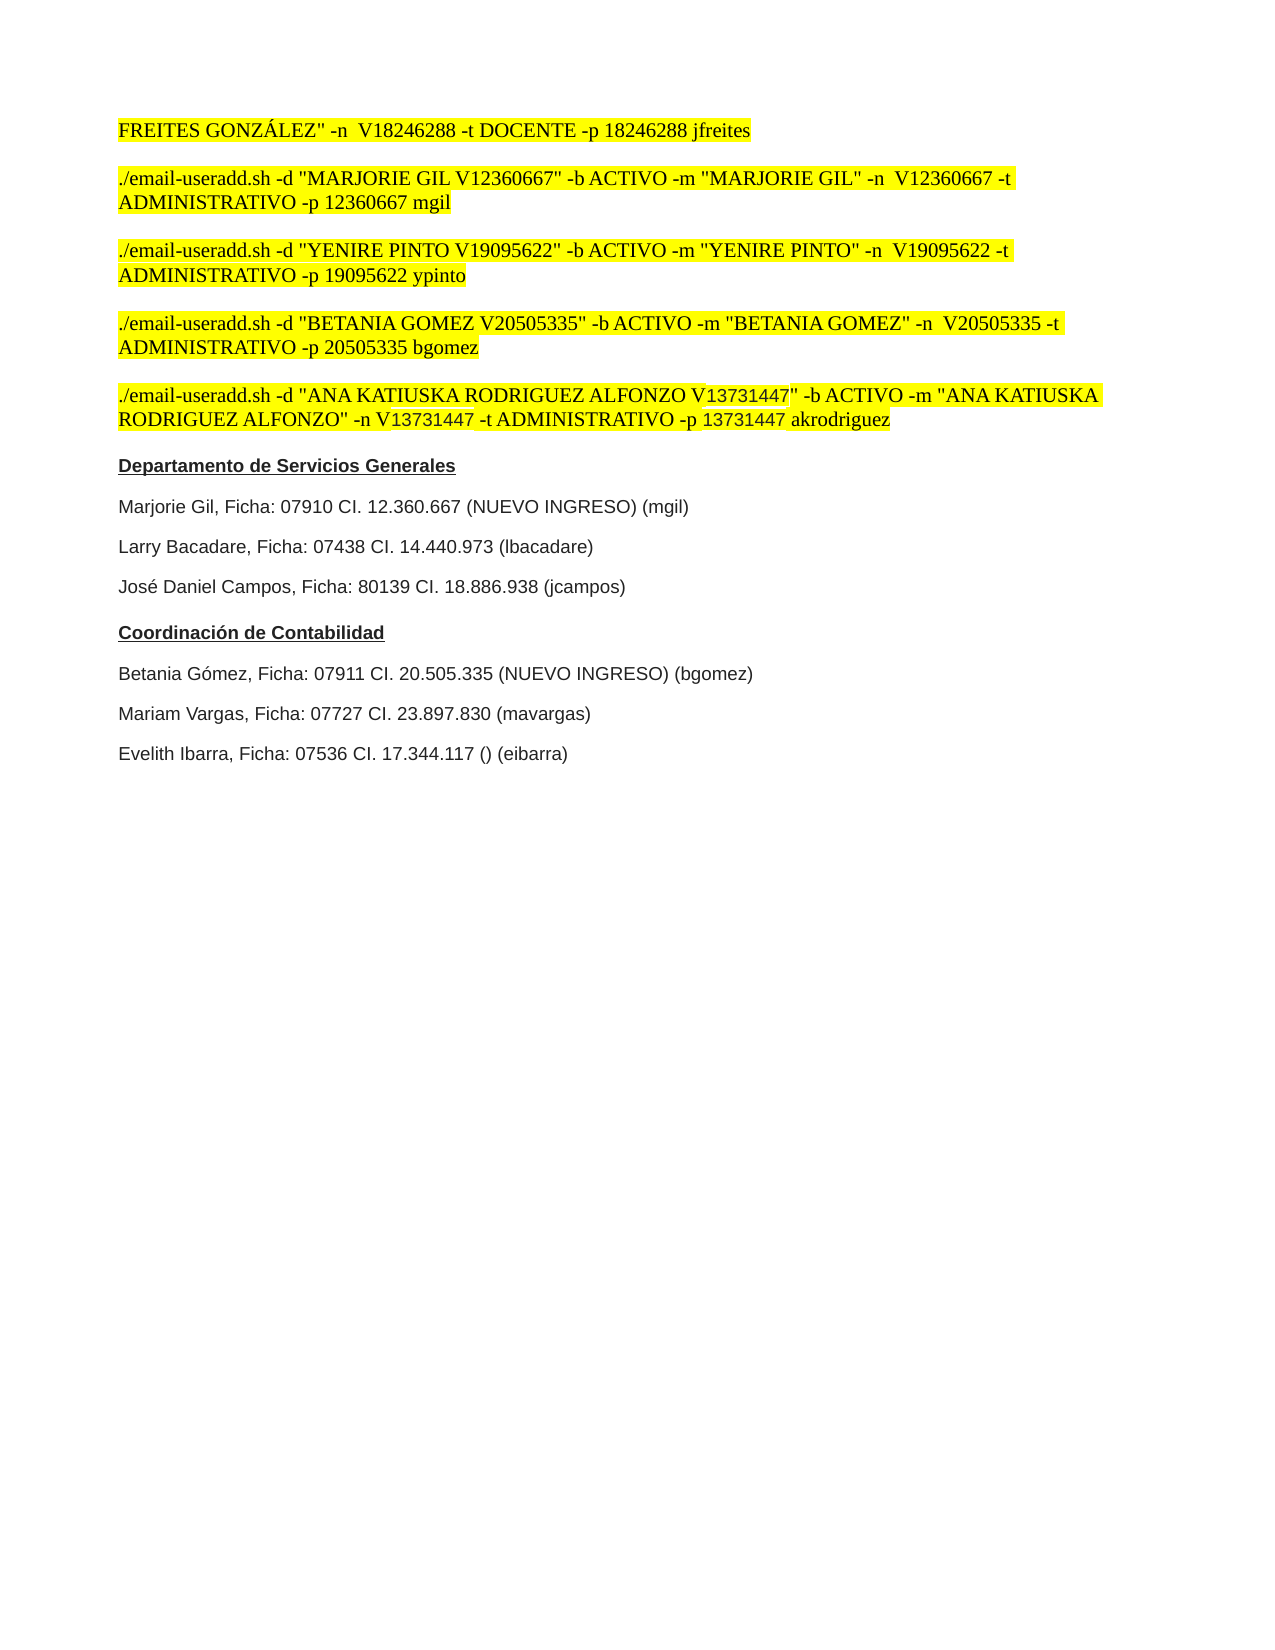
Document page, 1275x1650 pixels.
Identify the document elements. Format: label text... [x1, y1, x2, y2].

text ./email-useradd.sh -d "ANA KATIUSKA RODRIGUEZ ALFONZO V13731447" -b ACTIVO -m "ANA KATIUSKA RODRIGUEZ ALFONZO" -n V13731447 -t ADMINISTRATIVO -p 13731447 akrodriguez [118, 383, 1157, 431]
text Departamento de Servicios Generales [118, 455, 1157, 477]
text ./email-useradd.sh -d "BETANIA GOMEZ V20505335" -b ACTIVO -m "BETANIA GOMEZ" -n V20505335 -t ADMINISTRATIVO -p 20505335 bgomez [118, 311, 1157, 359]
text José Daniel Campos, Ficha: 80139 CI. 18.886.938 (jcampos) [118, 576, 1157, 598]
text Larry Bacadare, Ficha: 07438 CI. 14.440.973 (lbacadare) [118, 536, 1157, 557]
text ./email-useradd.sh -d "YENIRE PINTO V19095622" -b ACTIVO -m "YENIRE PINTO" -n V19095622 -t ADMINISTRATIVO -p 19095622 ypinto [118, 238, 1157, 287]
text Coordinación de Contabilidad [118, 622, 1157, 643]
text Betania Gómez, Ficha: 07911 CI. 20.505.335 (NUEVO INGRESO) (bgomez) [118, 662, 1157, 684]
text Evelith Ibarra, Ficha: 07536 CI. 17.344.117 () (eibarra) [118, 743, 1157, 765]
text Marjorie Gil, Ficha: 07910 CI. 12.360.667 (NUEVO INGRESO) (mgil) [118, 495, 1157, 517]
text ./email-useradd.sh -d "MARJORIE GIL V12360667" -b ACTIVO -m "MARJORIE GIL" -n V12360667 -t ADMINISTRATIVO -p 12360667 mgil [118, 166, 1157, 214]
text Mariam Vargas, Ficha: 07727 CI. 23.897.830 (mavargas) [118, 703, 1157, 724]
text FREITES GONZÁLEZ" -n V18246288 -t DOCENTE -p 18246288 jfreites [118, 118, 1157, 142]
